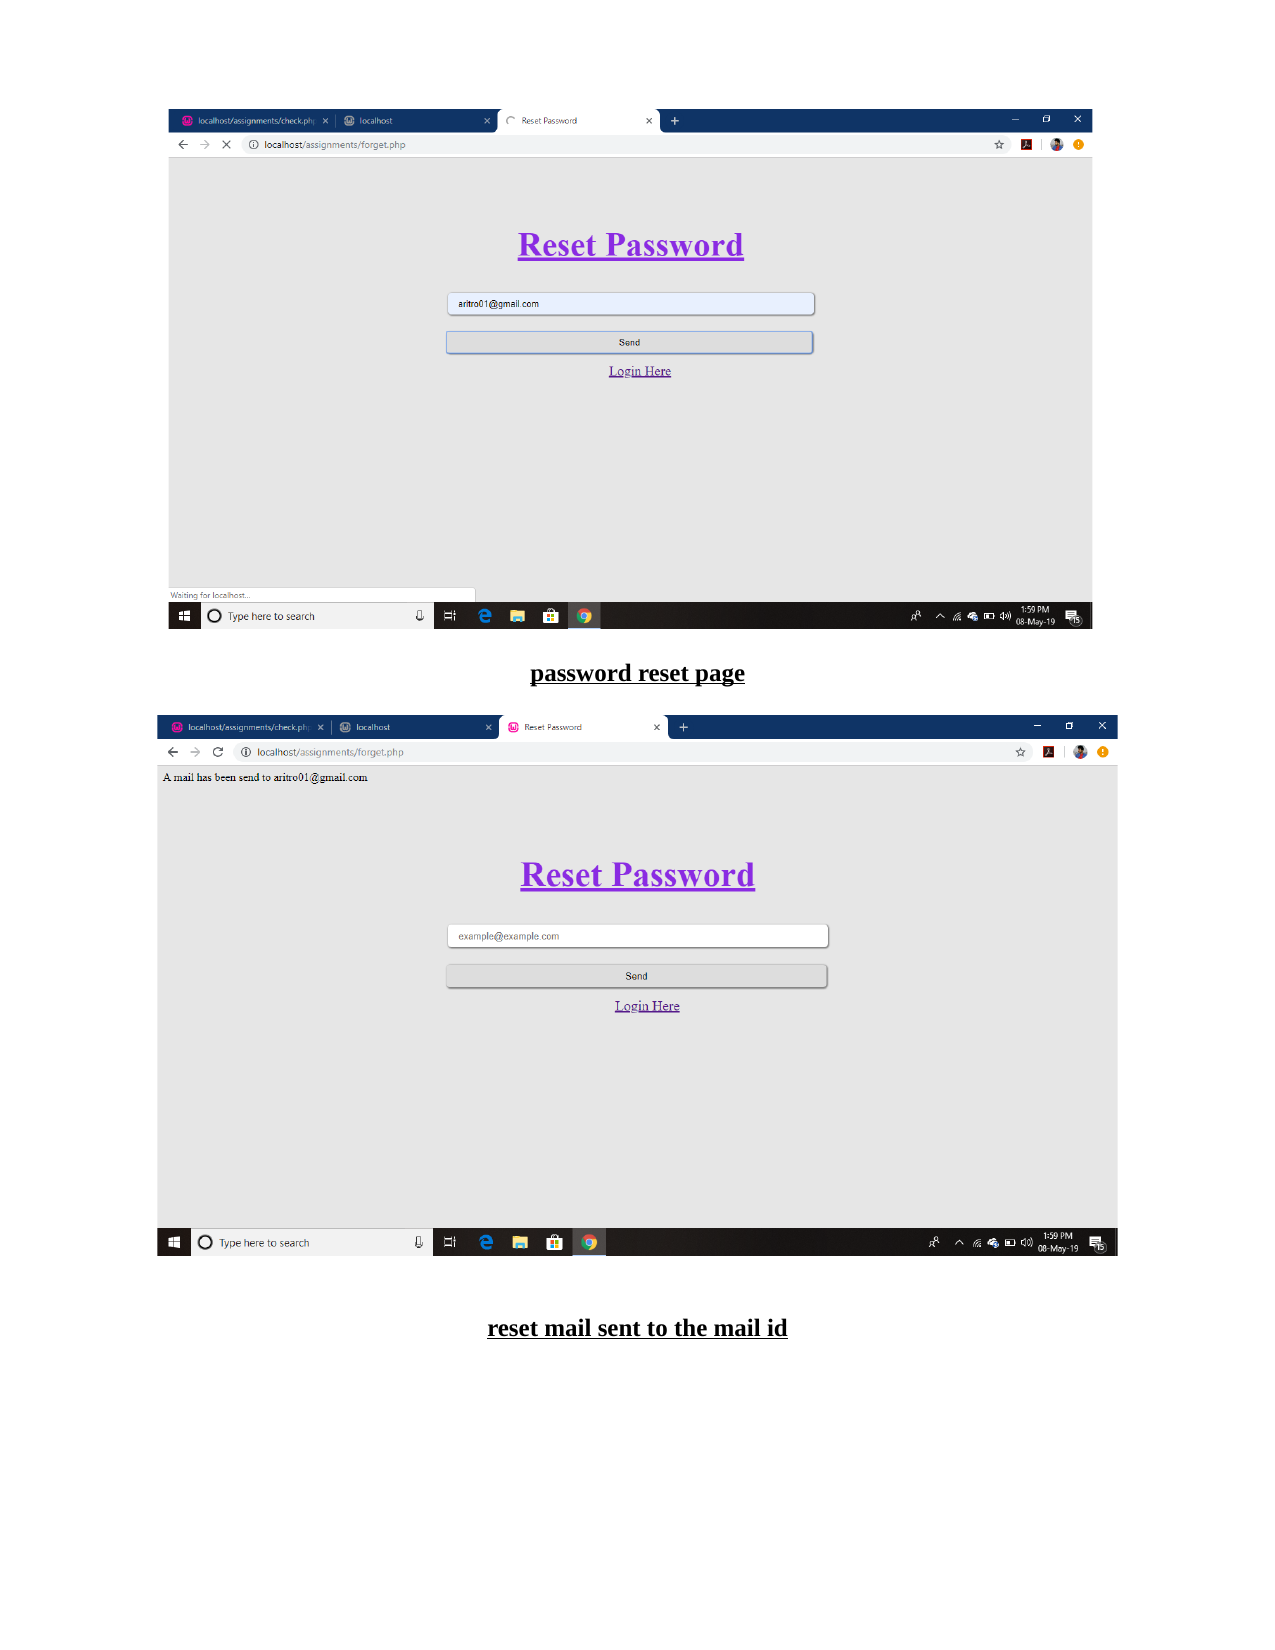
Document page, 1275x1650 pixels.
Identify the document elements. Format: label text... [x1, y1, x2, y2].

text password reset page [118, 658, 1157, 687]
text reset mail sent to the mail id [118, 1313, 1157, 1342]
picture [168, 109, 1093, 629]
picture [157, 715, 1118, 1256]
